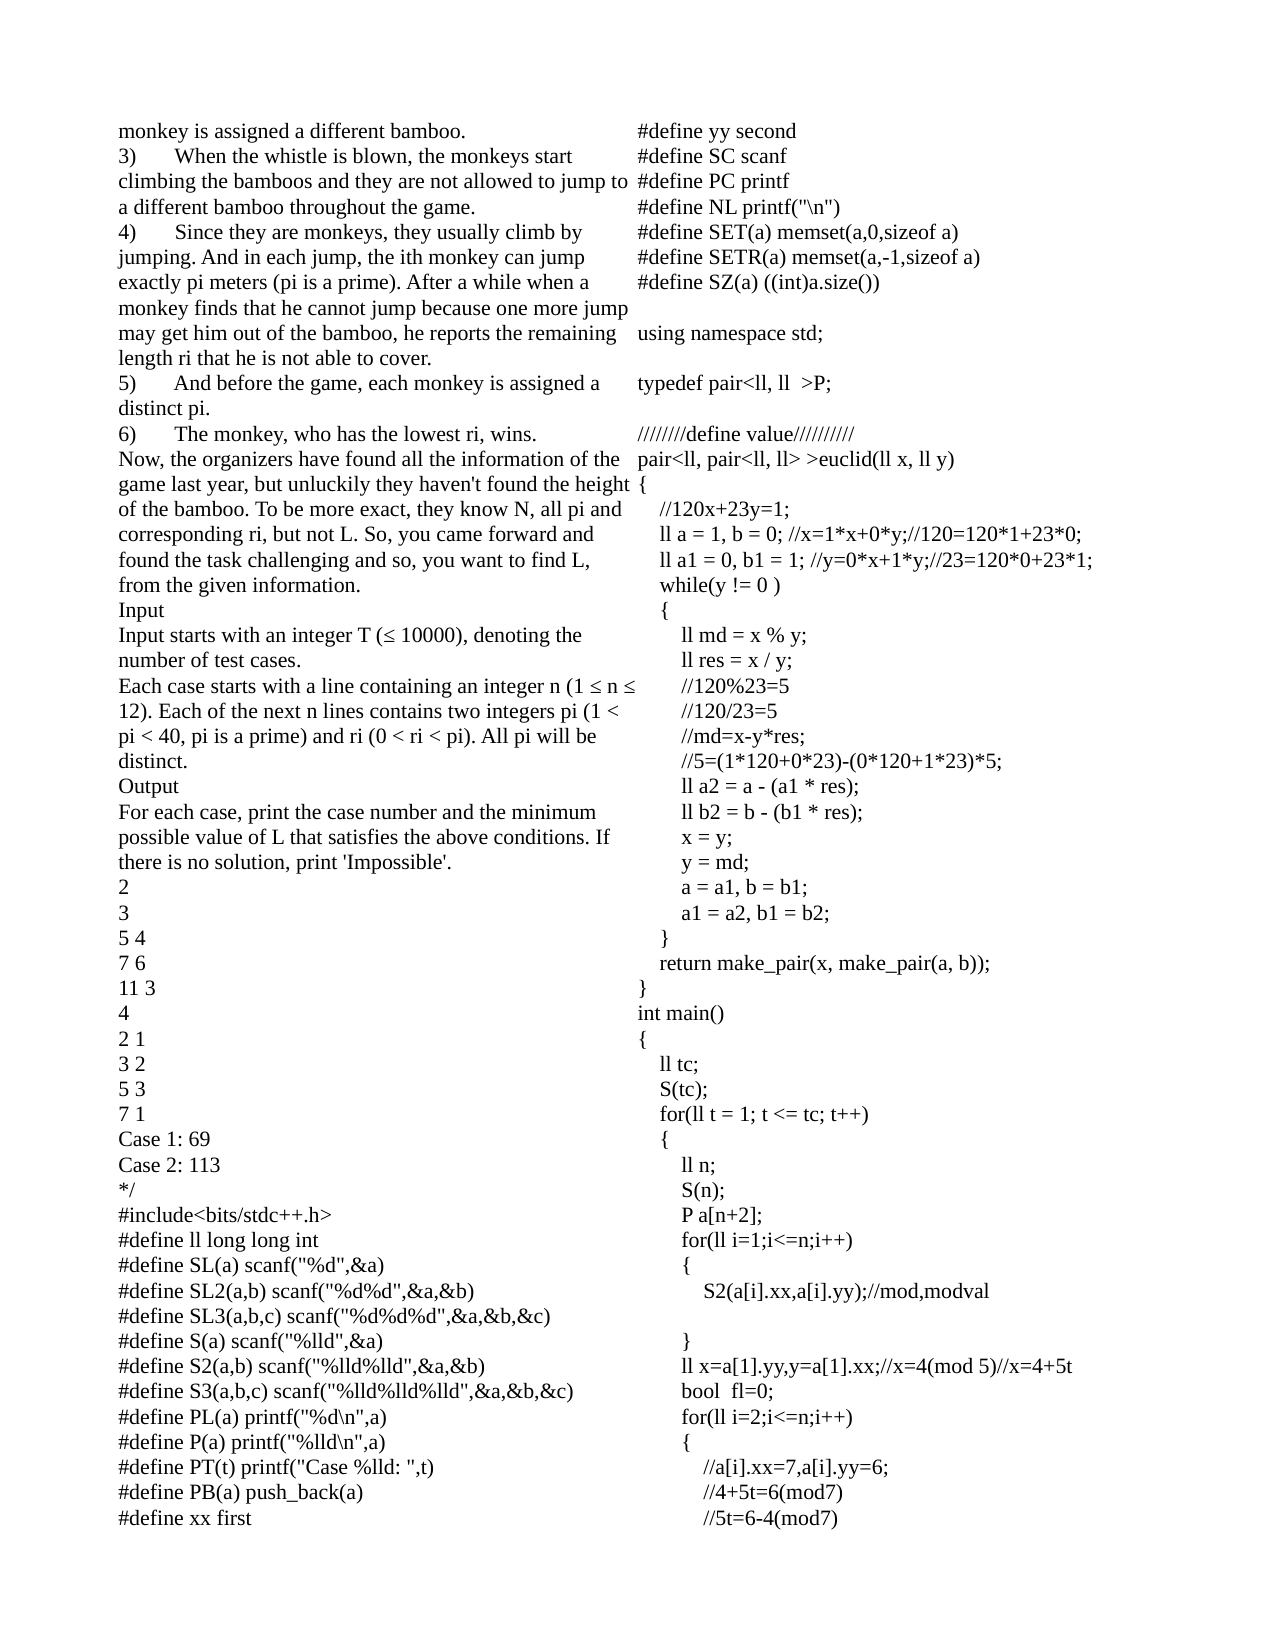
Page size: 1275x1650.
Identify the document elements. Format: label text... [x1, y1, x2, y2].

text //120x+23y=1; [637, 496, 1157, 521]
text #define PT(t) printf("Case %lld: ",t) [118, 1454, 637, 1479]
text #define P(a) printf("%lld\n",a) [118, 1429, 637, 1454]
text using namespace std; [637, 320, 1157, 345]
text } [637, 925, 1157, 950]
text Case 2: 113 [118, 1152, 637, 1177]
text //5t=6-4(mod7) [637, 1504, 1157, 1530]
text 2 1 [118, 1026, 637, 1051]
text Case 1: 69 [118, 1126, 637, 1152]
text 4) Since they are monkeys, they usually climb by jumping. And in each jump, the ith monkey can jump exactly pi meters (pi is a prime). After a while when a monkey finds that he cannot jump because one more jump may get him out of the bamboo, he reports the remaining length ri that he is not able to cover. [118, 219, 637, 370]
text y = md; [637, 849, 1157, 874]
text for(ll i=2;i<=n;i++) [637, 1404, 1157, 1429]
text ll res = x / y; [637, 647, 1157, 673]
text #define S(a) scanf("%lld",&a) [118, 1328, 637, 1353]
text ll x=a[1].yy,y=a[1].xx;//x=4(mod 5)//x=4+5t [637, 1353, 1157, 1378]
text for(ll t = 1; t <= tc; t++) [637, 1101, 1157, 1126]
text 11 3 [118, 975, 637, 1000]
text 2 [118, 874, 637, 899]
text for(ll i=1;i<=n;i++) [637, 1227, 1157, 1252]
text Now, the organizers have found all the information of the game last year, but unluckily they haven't found the height of the bamboo. To be more exact, they know N, all pi and corresponding ri, but not L. So, you came forward and found the task challenging and so, you want to find L, from the given information. [118, 446, 637, 597]
text a = a1, b = b1; [637, 874, 1157, 899]
text x = y; [637, 824, 1157, 849]
text 3 2 [118, 1051, 637, 1076]
text 5) And before the game, each monkey is assigned a distinct pi. [118, 370, 637, 421]
text 7 6 [118, 950, 637, 975]
text Input [118, 597, 637, 622]
text #define S2(a,b) scanf("%lld%lld",&a,&b) [118, 1353, 637, 1378]
text Input starts with an integer T (≤ 10000), denoting the number of test cases. [118, 622, 637, 673]
text //120%23=5 [637, 673, 1157, 698]
text //5=(1*120+0*23)-(0*120+1*23)*5; [637, 748, 1157, 773]
text } [637, 975, 1157, 1000]
text */ [118, 1177, 637, 1202]
text #define PL(a) printf("%d\n",a) [118, 1404, 637, 1429]
text #define SL(a) scanf("%d",&a) [118, 1252, 637, 1278]
text ll a2 = a - (a1 * res); [637, 773, 1157, 799]
text 3) When the whistle is blown, the monkeys start climbing the bamboos and they are not allowed to jump to a different bamboo throughout the game. [118, 143, 637, 219]
text } [637, 1328, 1157, 1353]
text typedef pair<ll, ll >P; [637, 370, 1157, 395]
text 3 [118, 899, 637, 925]
text ll n; [637, 1152, 1157, 1177]
text monkey is assigned a different bamboo. [118, 118, 637, 143]
text ll a = 1, b = 0; //x=1*x+0*y;//120=120*1+23*0; [637, 521, 1157, 547]
text ll b2 = b - (b1 * res); [637, 799, 1157, 824]
text #define NL printf("\n") [637, 194, 1157, 219]
text { [637, 1429, 1157, 1454]
text P a[n+2]; [637, 1202, 1157, 1227]
text ll a1 = 0, b1 = 1; //y=0*x+1*y;//23=120*0+23*1; [637, 547, 1157, 572]
text 5 4 [118, 925, 637, 950]
text #define PC printf [637, 168, 1157, 194]
text #define SL3(a,b,c) scanf("%d%d%d",&a,&b,&c) [118, 1303, 637, 1328]
text #define xx first [118, 1504, 637, 1530]
text #define SET(a) memset(a,0,sizeof a) [637, 219, 1157, 244]
text bool fl=0; [637, 1378, 1157, 1404]
text //md=x-y*res; [637, 723, 1157, 748]
text 7 1 [118, 1101, 637, 1126]
text #define ll long long int [118, 1227, 637, 1252]
text while(y != 0 ) [637, 572, 1157, 597]
text //a[i].xx=7,a[i].yy=6; [637, 1454, 1157, 1479]
text #define SC scanf [637, 143, 1157, 168]
text #define SETR(a) memset(a,-1,sizeof a) [637, 244, 1157, 269]
text For each case, print the case number and the minimum possible value of L that satisfies the above conditions. If there is no solution, print 'Impossible'. [118, 799, 637, 874]
text ////////define value////////// [637, 421, 1157, 446]
text //120/23=5 [637, 698, 1157, 723]
text 4 [118, 1000, 637, 1026]
text return make_pair(x, make_pair(a, b)); [637, 950, 1157, 975]
text #define yy second [637, 118, 1157, 143]
text S(tc); [637, 1076, 1157, 1101]
text int main() [637, 1000, 1157, 1026]
text { [637, 1026, 1157, 1051]
text #define SZ(a) ((int)a.size()) [637, 269, 1157, 294]
text #define SL2(a,b) scanf("%d%d",&a,&b) [118, 1278, 637, 1303]
text Each case starts with a line containing an integer n (1 ≤ n ≤ 12). Each of the next n lines contains two integers pi (1 < pi < 40, pi is a prime) and ri (0 < ri < pi). All pi will be distinct. [118, 673, 637, 773]
text Output [118, 773, 637, 799]
text S(n); [637, 1177, 1157, 1202]
text { [637, 471, 1157, 496]
text ll md = x % y; [637, 622, 1157, 647]
text { [637, 1252, 1157, 1278]
text S2(a[i].xx,a[i].yy);//mod,modval [637, 1278, 1157, 1303]
text #include<bits/stdc++.h> [118, 1202, 637, 1227]
text #define S3(a,b,c) scanf("%lld%lld%lld",&a,&b,&c) [118, 1378, 637, 1404]
text 5 3 [118, 1076, 637, 1101]
text #define PB(a) push_back(a) [118, 1479, 637, 1504]
text { [637, 1126, 1157, 1152]
text { [637, 597, 1157, 622]
text pair<ll, pair<ll, ll> >euclid(ll x, ll y) [637, 446, 1157, 471]
text 6) The monkey, who has the lowest ri, wins. [118, 421, 637, 446]
text ll tc; [637, 1051, 1157, 1076]
text a1 = a2, b1 = b2; [637, 899, 1157, 925]
text //4+5t=6(mod7) [637, 1479, 1157, 1504]
